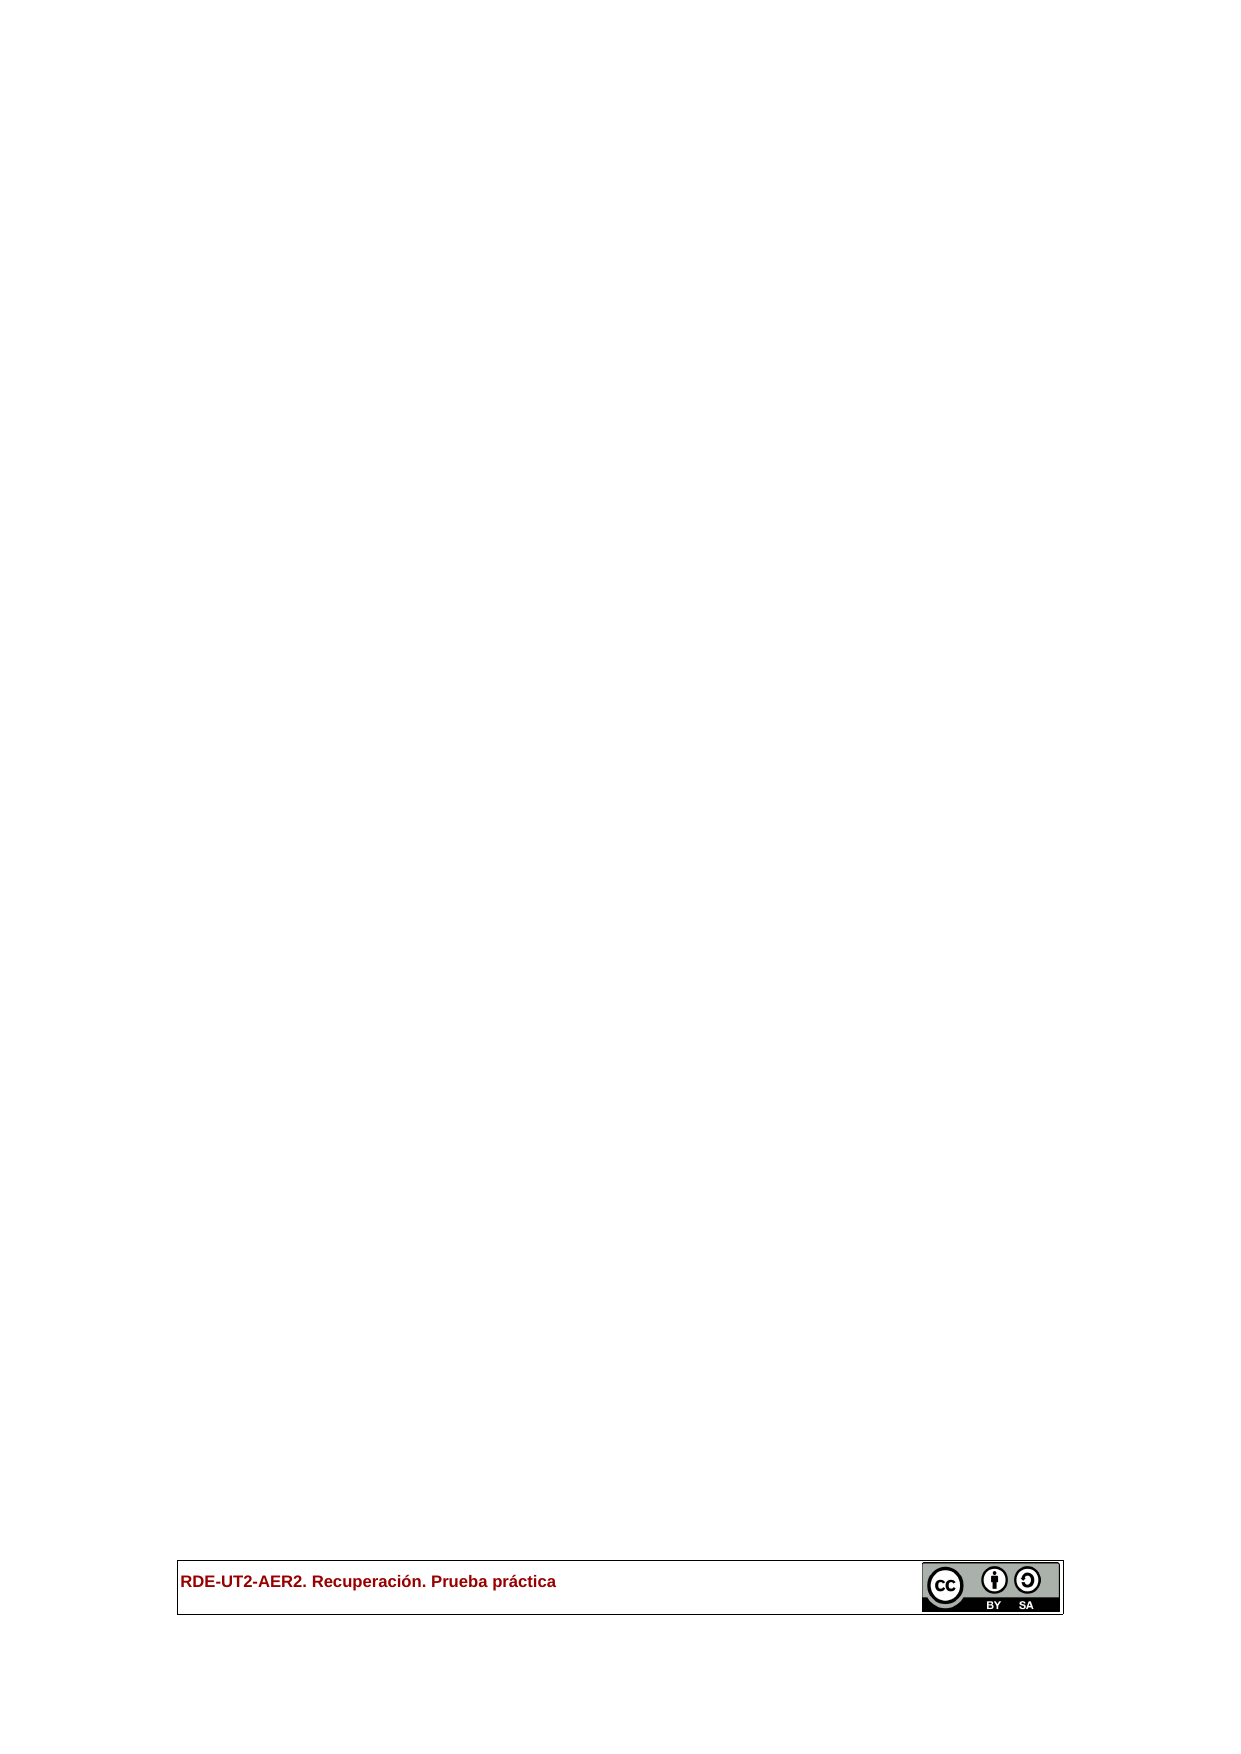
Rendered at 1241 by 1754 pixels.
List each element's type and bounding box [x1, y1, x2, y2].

picture [922, 1562, 1060, 1612]
